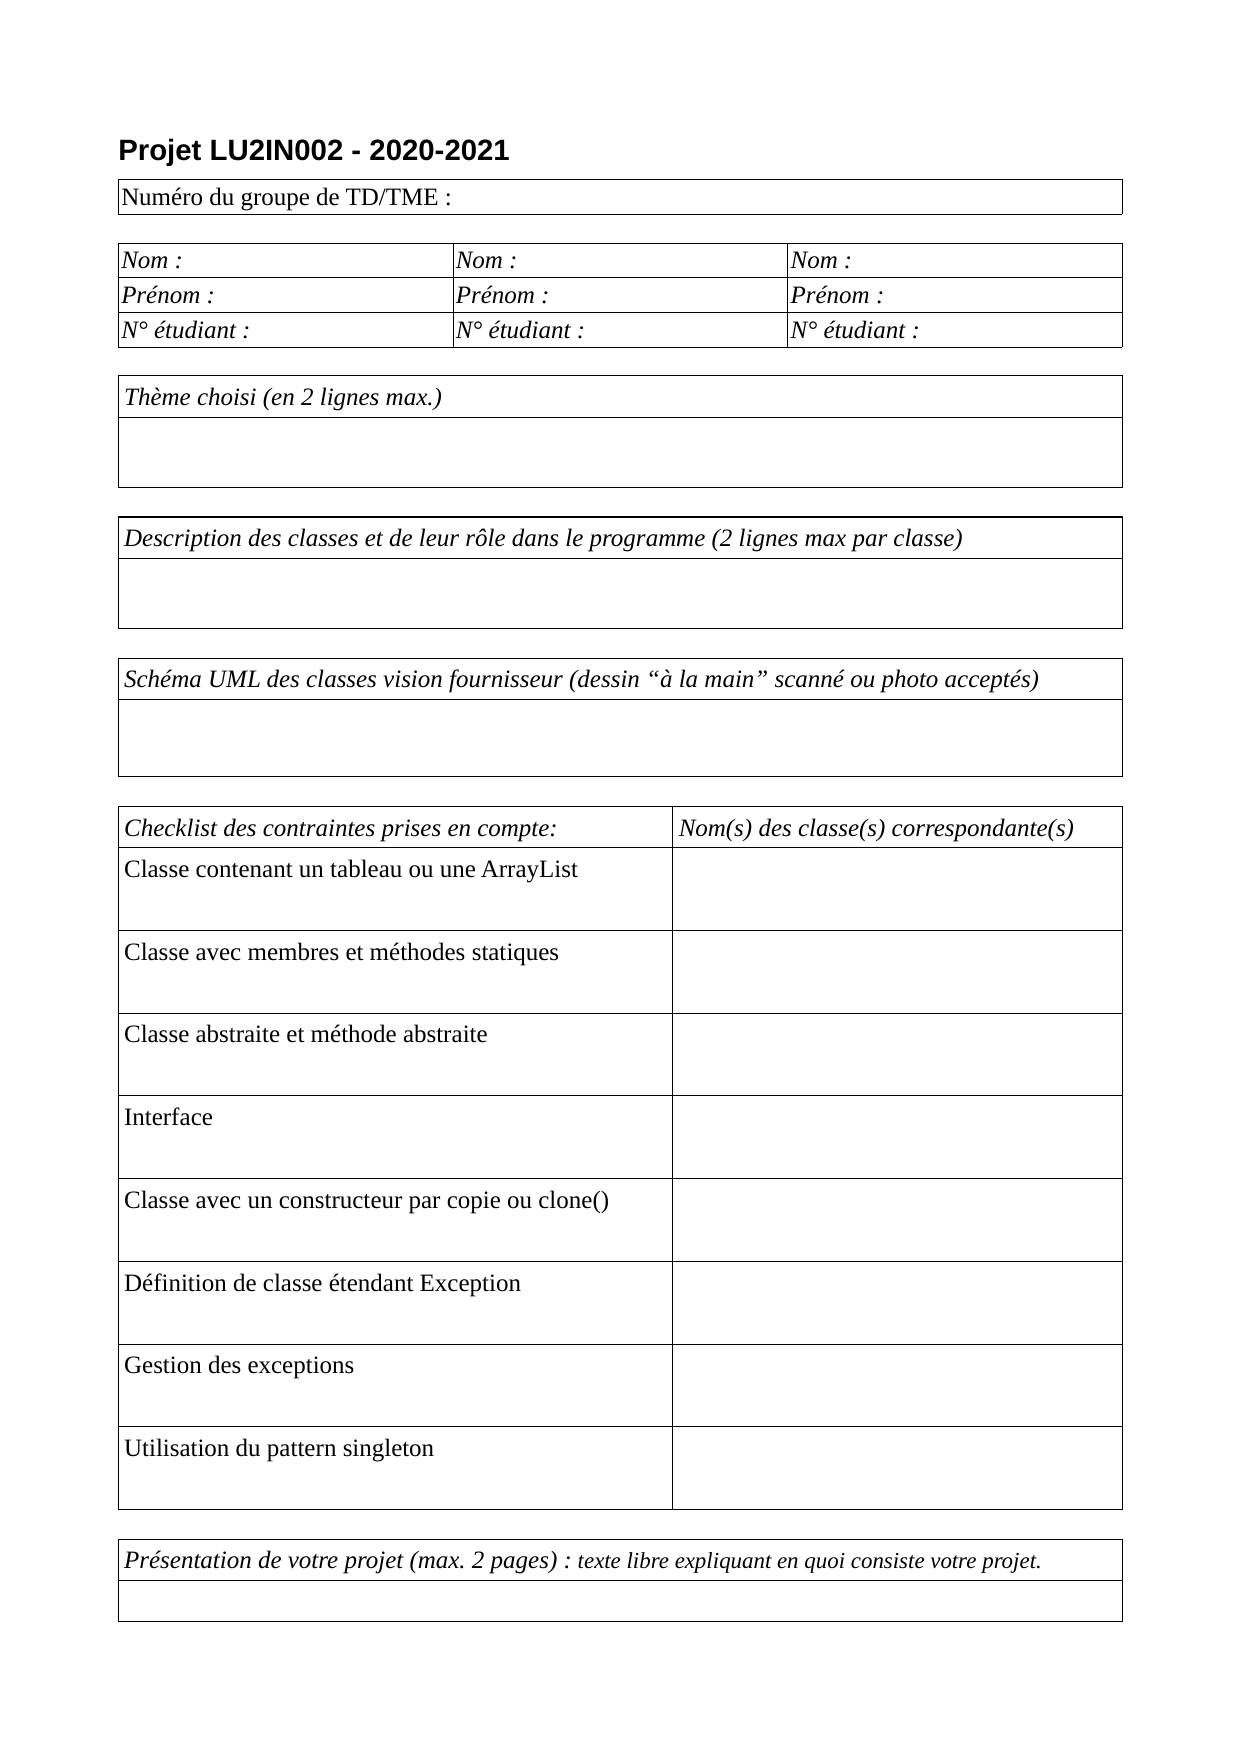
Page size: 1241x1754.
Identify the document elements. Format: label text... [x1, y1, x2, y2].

table_cell N° étudiant : [788, 313, 1122, 347]
table_cell Classe avec un constructeur par copie ou clone() [119, 1179, 672, 1261]
table_cell [119, 418, 1122, 487]
table_cell [673, 1262, 1122, 1343]
table_cell [119, 700, 1122, 776]
table_cell Définition de classe étendant Exception [119, 1262, 672, 1343]
table_cell [673, 848, 1122, 930]
table_cell [119, 559, 1122, 628]
table_cell N° étudiant : [119, 313, 453, 347]
table_cell N° étudiant : [454, 313, 787, 347]
table_header Description des classes et de leur rôle dans le programme (2 lignes max par classe) [119, 518, 1122, 558]
table_cell Classe abstraite et méthode abstraite [119, 1014, 672, 1095]
table_cell Prénom : [119, 278, 453, 312]
table_header Présentation de votre projet (max. 2 pages) : texte libre expliquant en quoi consiste votre projet. [119, 1540, 1122, 1580]
table_cell [119, 1581, 1122, 1621]
table_header Thème choisi (en 2 lignes max.) [119, 376, 1122, 417]
table_header Nom : [788, 244, 1122, 277]
table_cell Interface [119, 1096, 672, 1178]
table_cell [673, 1179, 1122, 1261]
table_header Checklist des contraintes prises en compte: [119, 807, 672, 847]
table_cell Gestion des exceptions [119, 1345, 672, 1426]
table_cell [673, 1345, 1122, 1426]
table_cell Classe contenant un tableau ou une ArrayList [119, 848, 672, 930]
table_cell [673, 1096, 1122, 1178]
table_cell Classe avec membres et méthodes statiques [119, 931, 672, 1013]
table_cell Prénom : [454, 278, 787, 312]
table_cell [673, 1427, 1122, 1509]
table_header Nom(s) des classe(s) correspondante(s) [673, 807, 1122, 847]
table_cell Utilisation du pattern singleton [119, 1427, 672, 1509]
table_header Numéro du groupe de TD/TME : [119, 180, 1122, 214]
table_cell [673, 1014, 1122, 1095]
table_header Schéma UML des classes vision fournisseur (dessin “à la main” scanné ou photo acceptés) [119, 659, 1122, 699]
table_header Nom : [454, 244, 787, 277]
table_cell [673, 931, 1122, 1013]
table_header Nom : [119, 244, 453, 277]
subtitle Projet LU2IN002 - 2020-2021 [118, 133, 1122, 166]
table_cell Prénom : [788, 278, 1122, 312]
